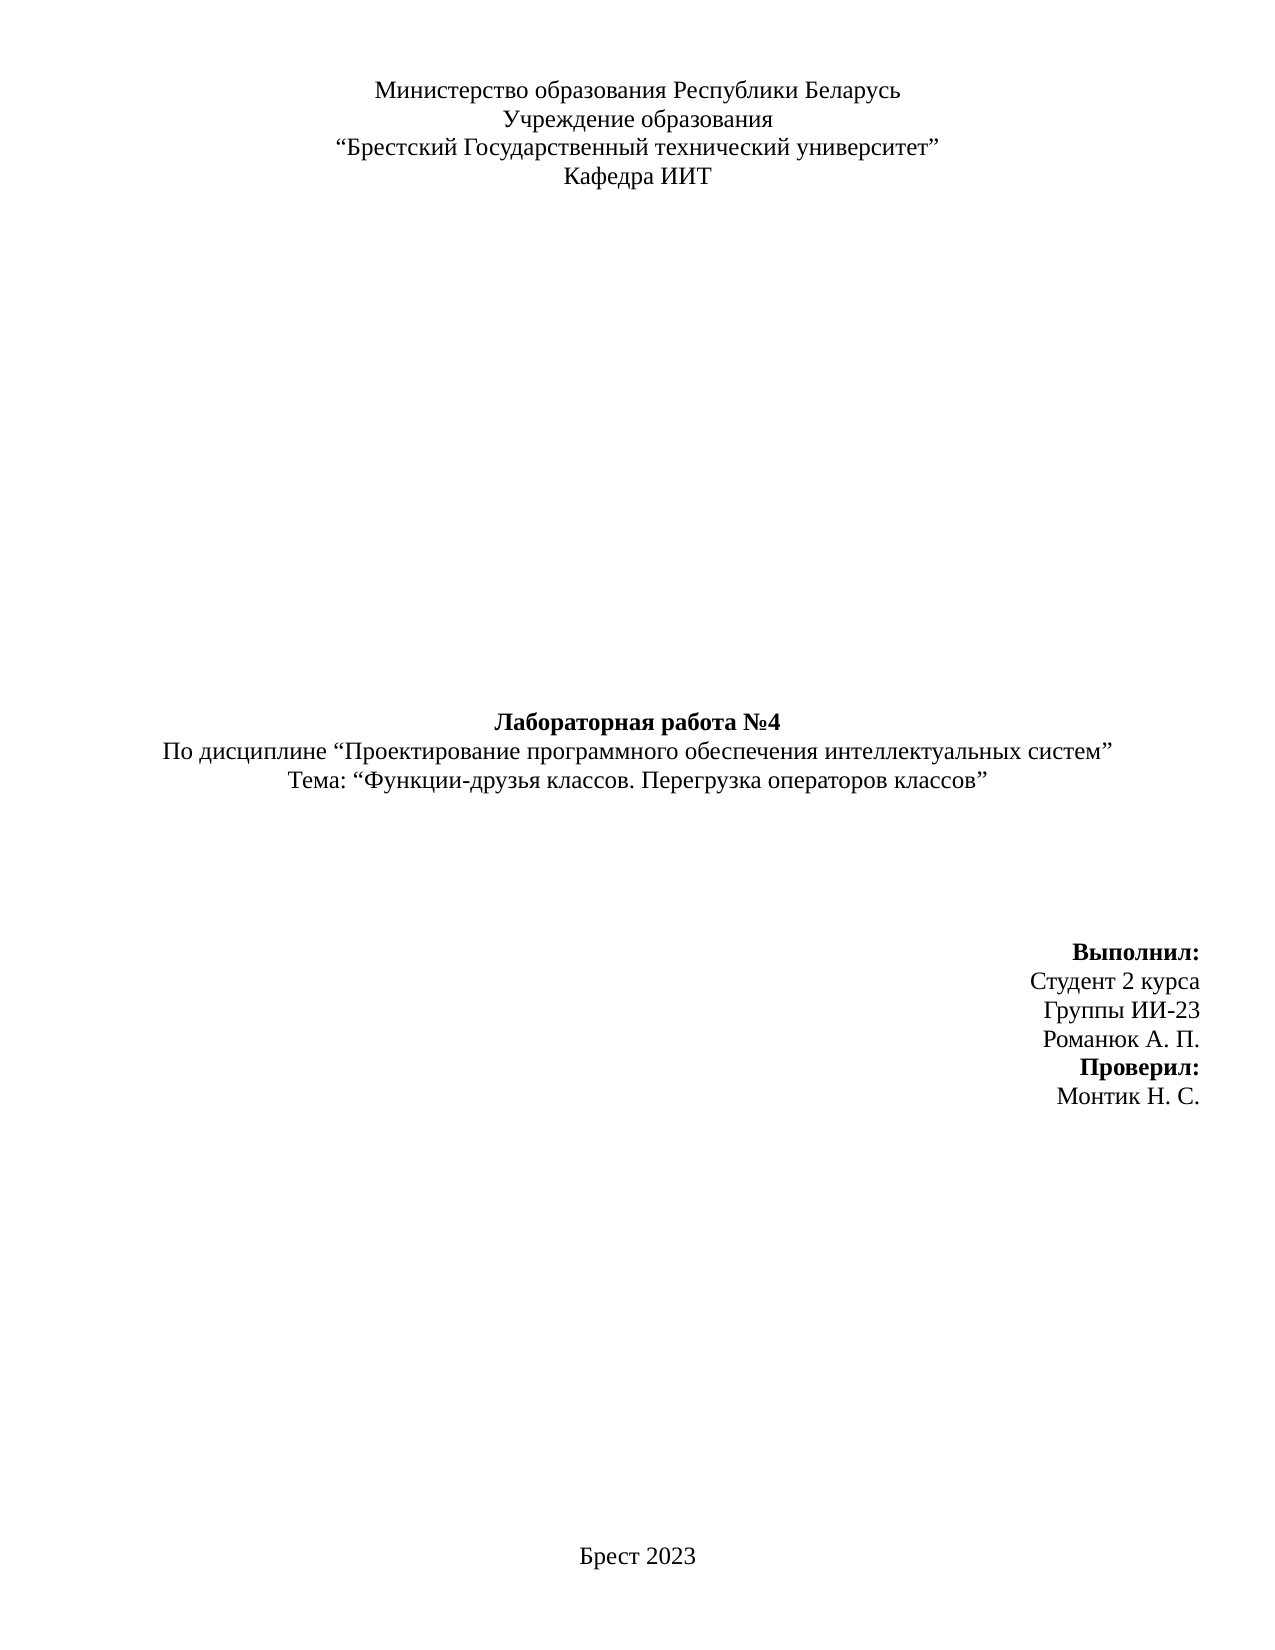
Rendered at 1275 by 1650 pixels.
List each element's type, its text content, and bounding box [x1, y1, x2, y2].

text Тема: “Функции-друзья классов. Перегрузка операторов классов” [75, 765, 1200, 794]
text Романюк А. П. [75, 1024, 1200, 1052]
text Проверил: [75, 1052, 1200, 1081]
text По дисциплине “Проектирование программного обеспечения интеллектуальных систем” [75, 736, 1200, 765]
text Учреждение образования [75, 104, 1200, 132]
text Студент 2 курса [75, 966, 1200, 995]
text Лабораторная работа №4 [75, 707, 1200, 736]
text Кафедра ИИТ [75, 161, 1200, 190]
text Группы ИИ-23 [75, 995, 1200, 1024]
text Брест 2023 [75, 1541, 1200, 1570]
text “Брестский Государственный технический университет” [75, 132, 1200, 161]
text Министерство образования Республики Беларусь [75, 75, 1200, 104]
text Выполнил: [75, 937, 1200, 966]
text Монтик Н. С. [75, 1081, 1200, 1110]
